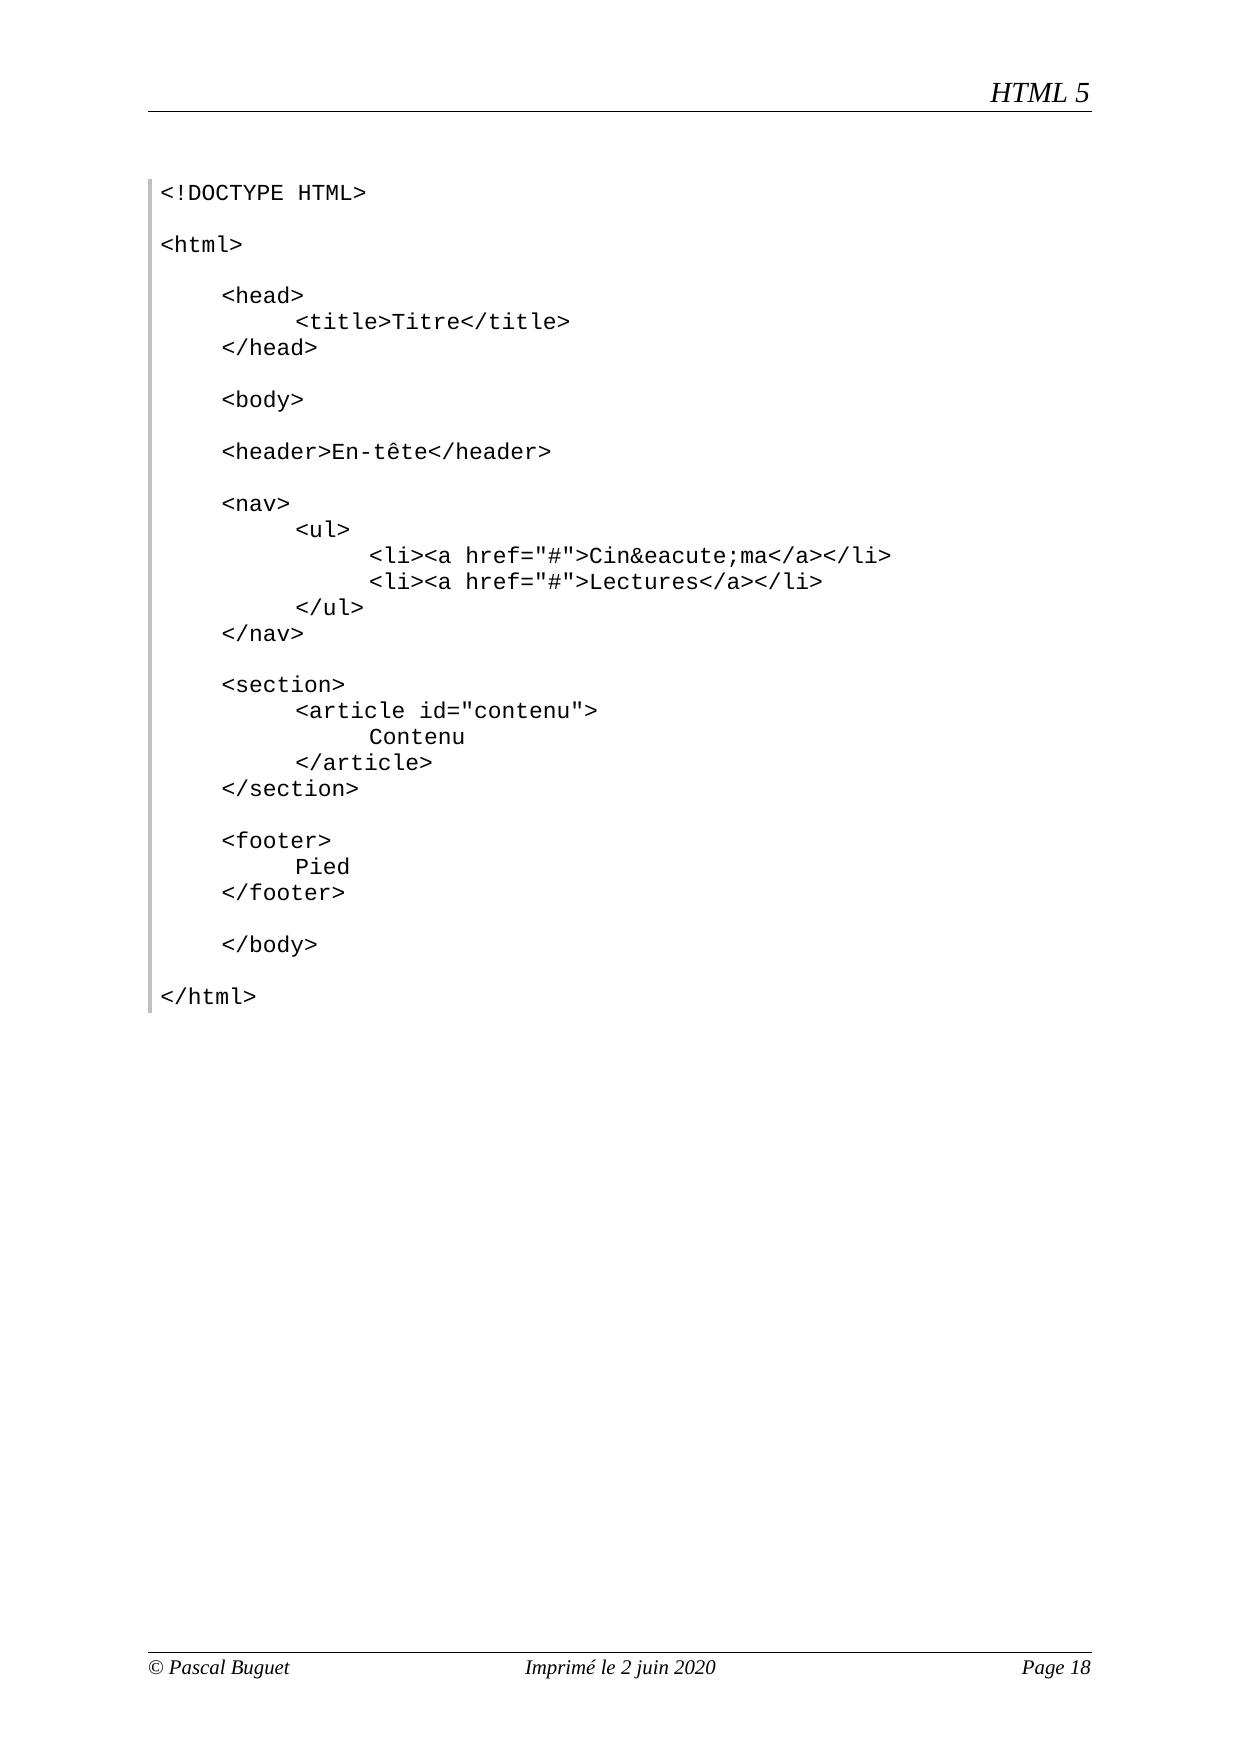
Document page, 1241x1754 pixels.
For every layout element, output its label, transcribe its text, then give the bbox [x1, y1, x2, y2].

text <html> [152, 233, 1092, 259]
text <header>En-tête</header> [152, 440, 1092, 466]
text <li><a href="#">Cin&eacute;ma</a></li> [152, 544, 1092, 570]
text <body> [152, 388, 1092, 414]
text </nav> [152, 622, 1092, 648]
text <article id="contenu"> [152, 700, 1092, 726]
text <!DOCTYPE HTML> [152, 179, 1092, 207]
text <section> [152, 674, 1092, 700]
text </section> [152, 778, 1092, 803]
text <ul> [152, 518, 1092, 544]
text <nav> [152, 492, 1092, 518]
text <footer> [152, 829, 1092, 855]
text <title>Titre</title> [152, 311, 1092, 337]
text </footer> [152, 881, 1092, 907]
text </head> [152, 337, 1092, 363]
text </html> [152, 985, 1092, 1013]
text </ul> [152, 596, 1092, 622]
text <head> [152, 285, 1092, 311]
text </body> [152, 933, 1092, 959]
text Pied [152, 855, 1092, 881]
text Contenu [152, 726, 1092, 752]
text </article> [152, 752, 1092, 778]
text <li><a href="#">Lectures</a></li> [152, 570, 1092, 596]
